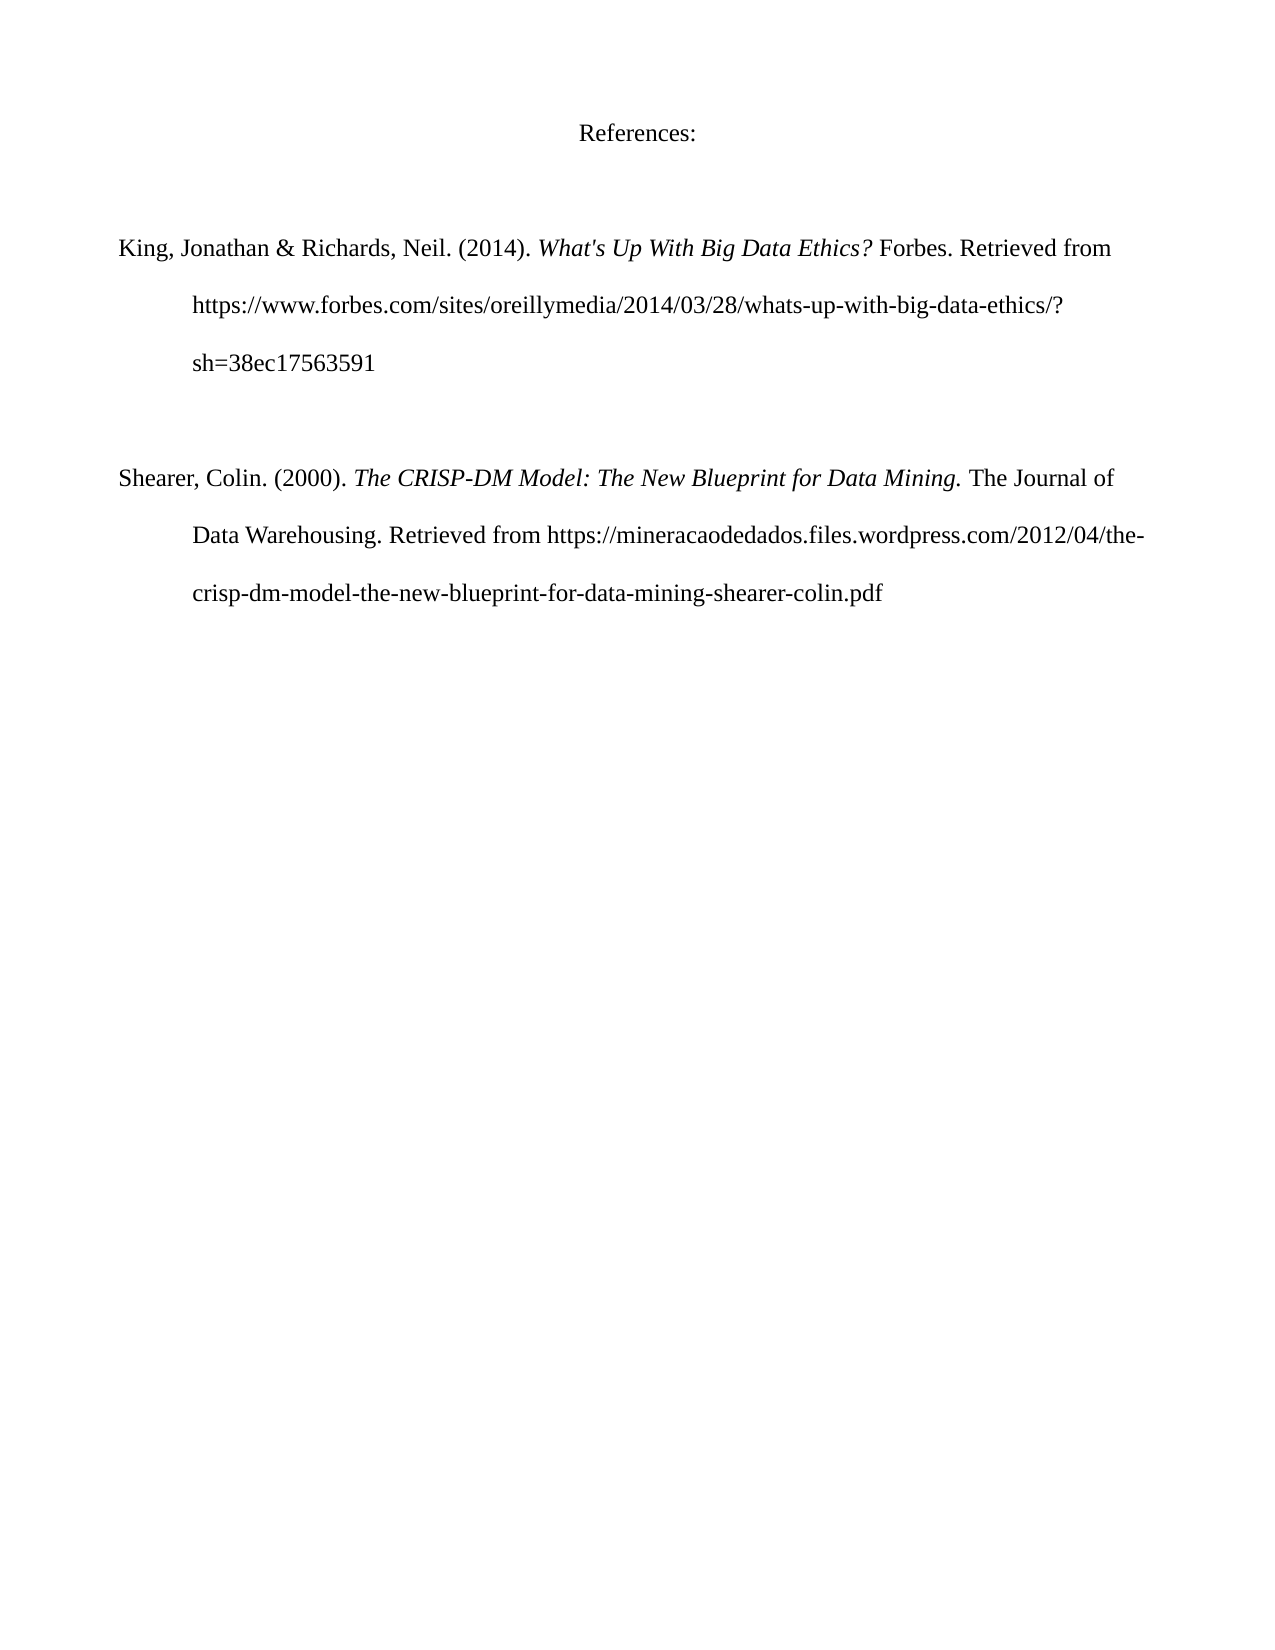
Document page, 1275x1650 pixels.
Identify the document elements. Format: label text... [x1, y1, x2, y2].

text References: [118, 118, 1157, 147]
text Shearer, Colin. (2000). The CRISP-DM Model: The New Blueprint for Data Mining. The Journal of Data Warehousing. Retrieved from https://mineracaodedados.files.wordpress.com/2012/04/the- crisp-dm-model-the-new-blueprint-for-data-mining-shearer-colin.pdf [118, 463, 1157, 607]
text King, Jonathan & Richards, Neil. (2014). What's Up With Big Data Ethics? Forbes. Retrieved from https://www.forbes.com/sites/oreillymedia/2014/03/28/whats-up-with-big-data-ethics/? sh=38ec17563591 [118, 233, 1157, 377]
